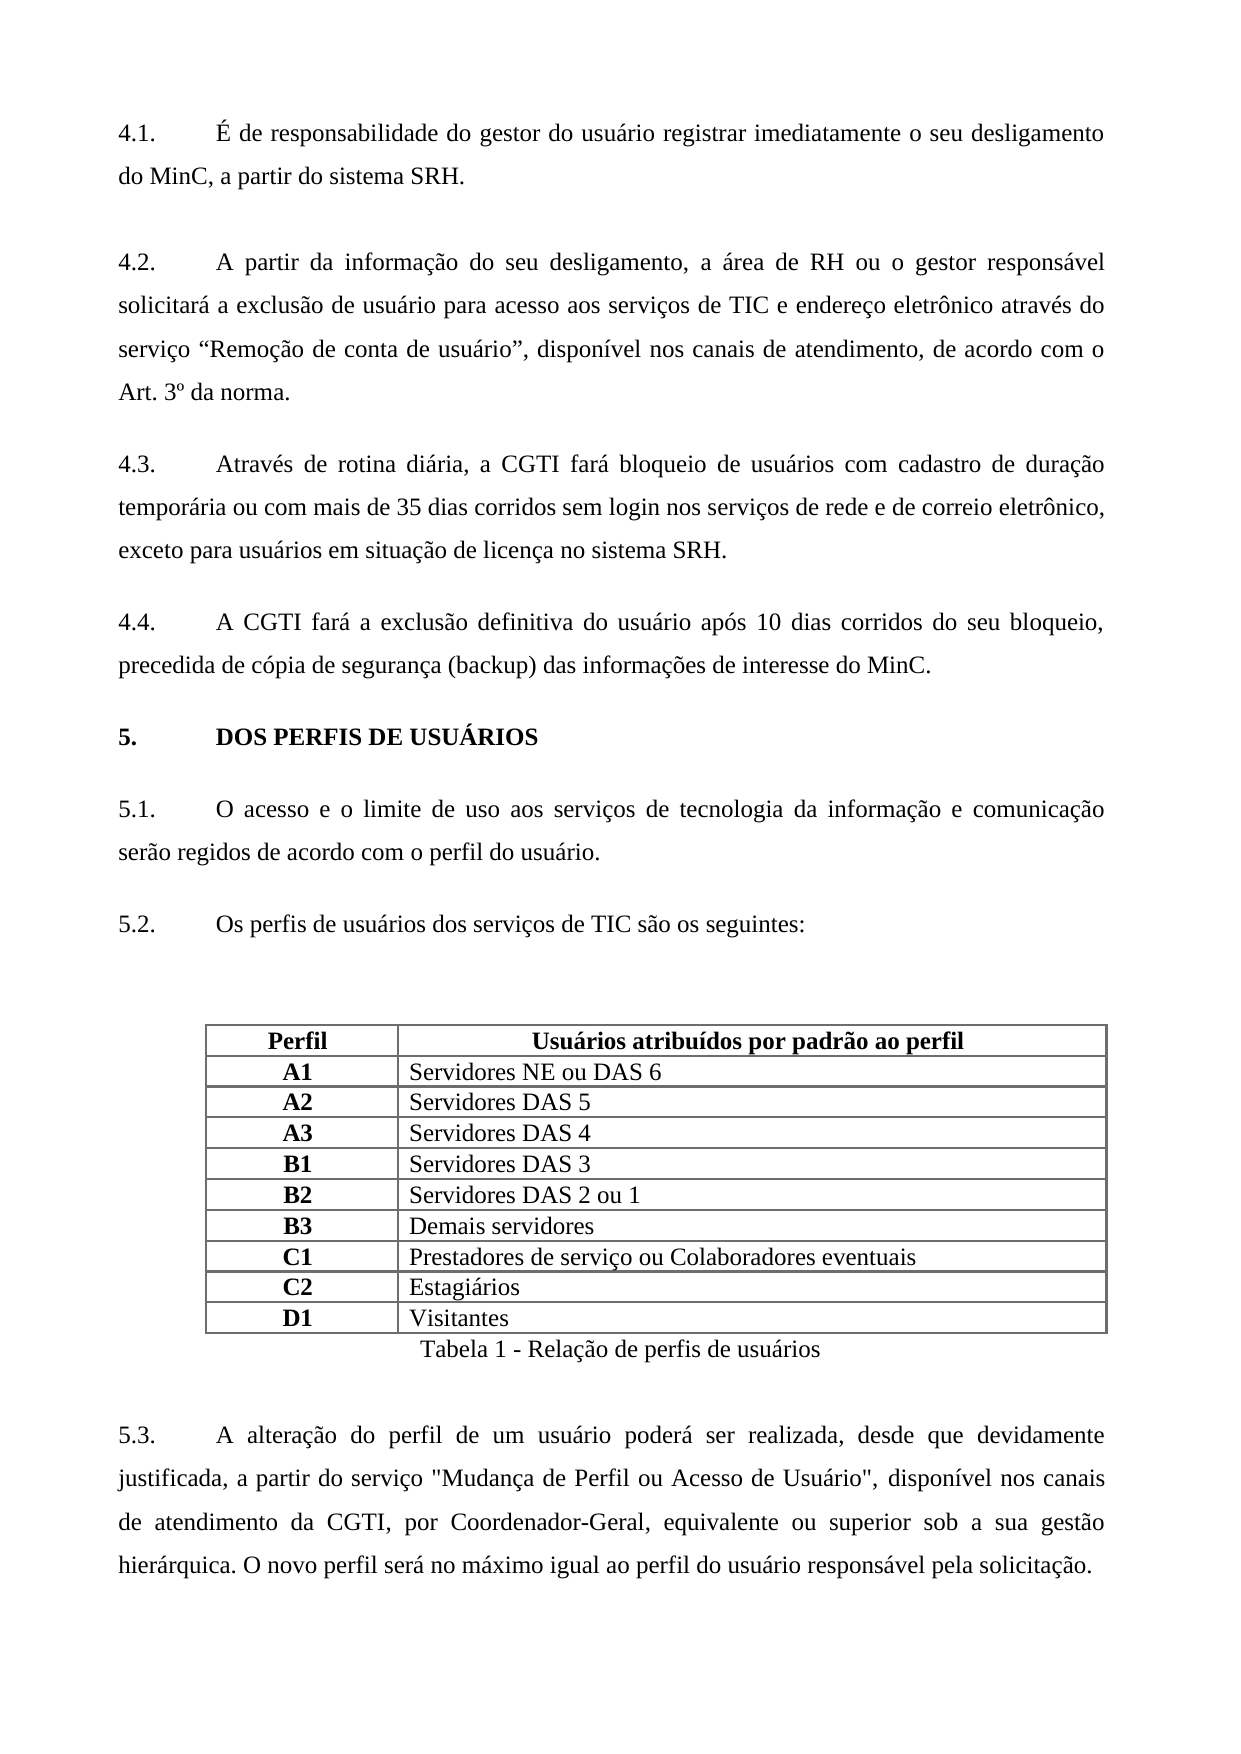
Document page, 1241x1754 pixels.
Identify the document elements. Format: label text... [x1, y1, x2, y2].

table_header Usuários atribuídos por padrão ao perfil [399, 1026, 1105, 1054]
list Os perfis de usuários dos serviços de TIC são os seguintes: [118, 909, 1105, 937]
table_cell Prestadores de serviço ou Colaboradores eventuais [399, 1242, 1105, 1270]
text Tabela 1 - Relação de perfis de usuários [118, 1334, 1122, 1363]
table_cell Servidores DAS 2 ou 1 [399, 1180, 1105, 1209]
table_cell Servidores DAS 4 [399, 1118, 1105, 1147]
table_cell B2 [207, 1180, 397, 1209]
table_cell Estagiários [399, 1273, 1105, 1301]
table_cell C2 [207, 1273, 397, 1301]
table_cell B3 [207, 1211, 397, 1239]
table_cell A1 [207, 1057, 397, 1085]
list A partir da informação do seu desligamento, a área de RH ou o gestor responsável solicitará a exclusão de usuário para acesso aos serviços de TIC e endereço eletrônico através do serviço “Remoção de conta de usuário”, disponível nos canais de atendimento, de acordo com o Art. 3º da norma. [118, 247, 1105, 406]
table_cell C1 [207, 1242, 397, 1270]
table_header Perfil [207, 1026, 397, 1054]
table_cell Servidores DAS 3 [399, 1149, 1105, 1178]
table_cell Demais servidores [399, 1211, 1105, 1239]
list DOS PERFIS DE USUÁRIOS [118, 722, 1105, 751]
list A CGTI fará a exclusão definitiva do usuário após 10 dias corridos do seu bloqueio, precedida de cópia de segurança (backup) das informações de interesse do MinC. [118, 607, 1105, 679]
list A alteração do perfil de um usuário poderá ser realizada, desde que devidamente justificada, a partir do serviço "Mudança de Perfil ou Acesso de Usuário", disponível nos canais de atendimento da CGTI, por Coordenador-Geral, equivalente ou superior sob a sua gestão hierárquica. O novo perfil será no máximo igual ao perfil do usuário responsável pela solicitação. [118, 1420, 1105, 1578]
table_cell B1 [207, 1149, 397, 1178]
table_cell A2 [207, 1088, 397, 1116]
table_cell Servidores NE ou DAS 6 [399, 1057, 1105, 1085]
list Através de rotina diária, a CGTI fará bloqueio de usuários com cadastro de duração temporária ou com mais de 35 dias corridos sem login nos serviços de rede e de correio eletrônico, exceto para usuários em situação de licença no sistema SRH. [118, 449, 1105, 564]
table_cell A3 [207, 1118, 397, 1147]
table_cell Servidores DAS 5 [399, 1088, 1105, 1116]
list É de responsabilidade do gestor do usuário registrar imediatamente o seu desligamento do MinC, a partir do sistema SRH. [118, 118, 1105, 190]
list O acesso e o limite de uso aos serviços de tecnologia da informação e comunicação serão regidos de acordo com o perfil do usuário. [118, 794, 1105, 866]
table_cell Visitantes [399, 1303, 1105, 1332]
table_cell D1 [207, 1303, 397, 1332]
